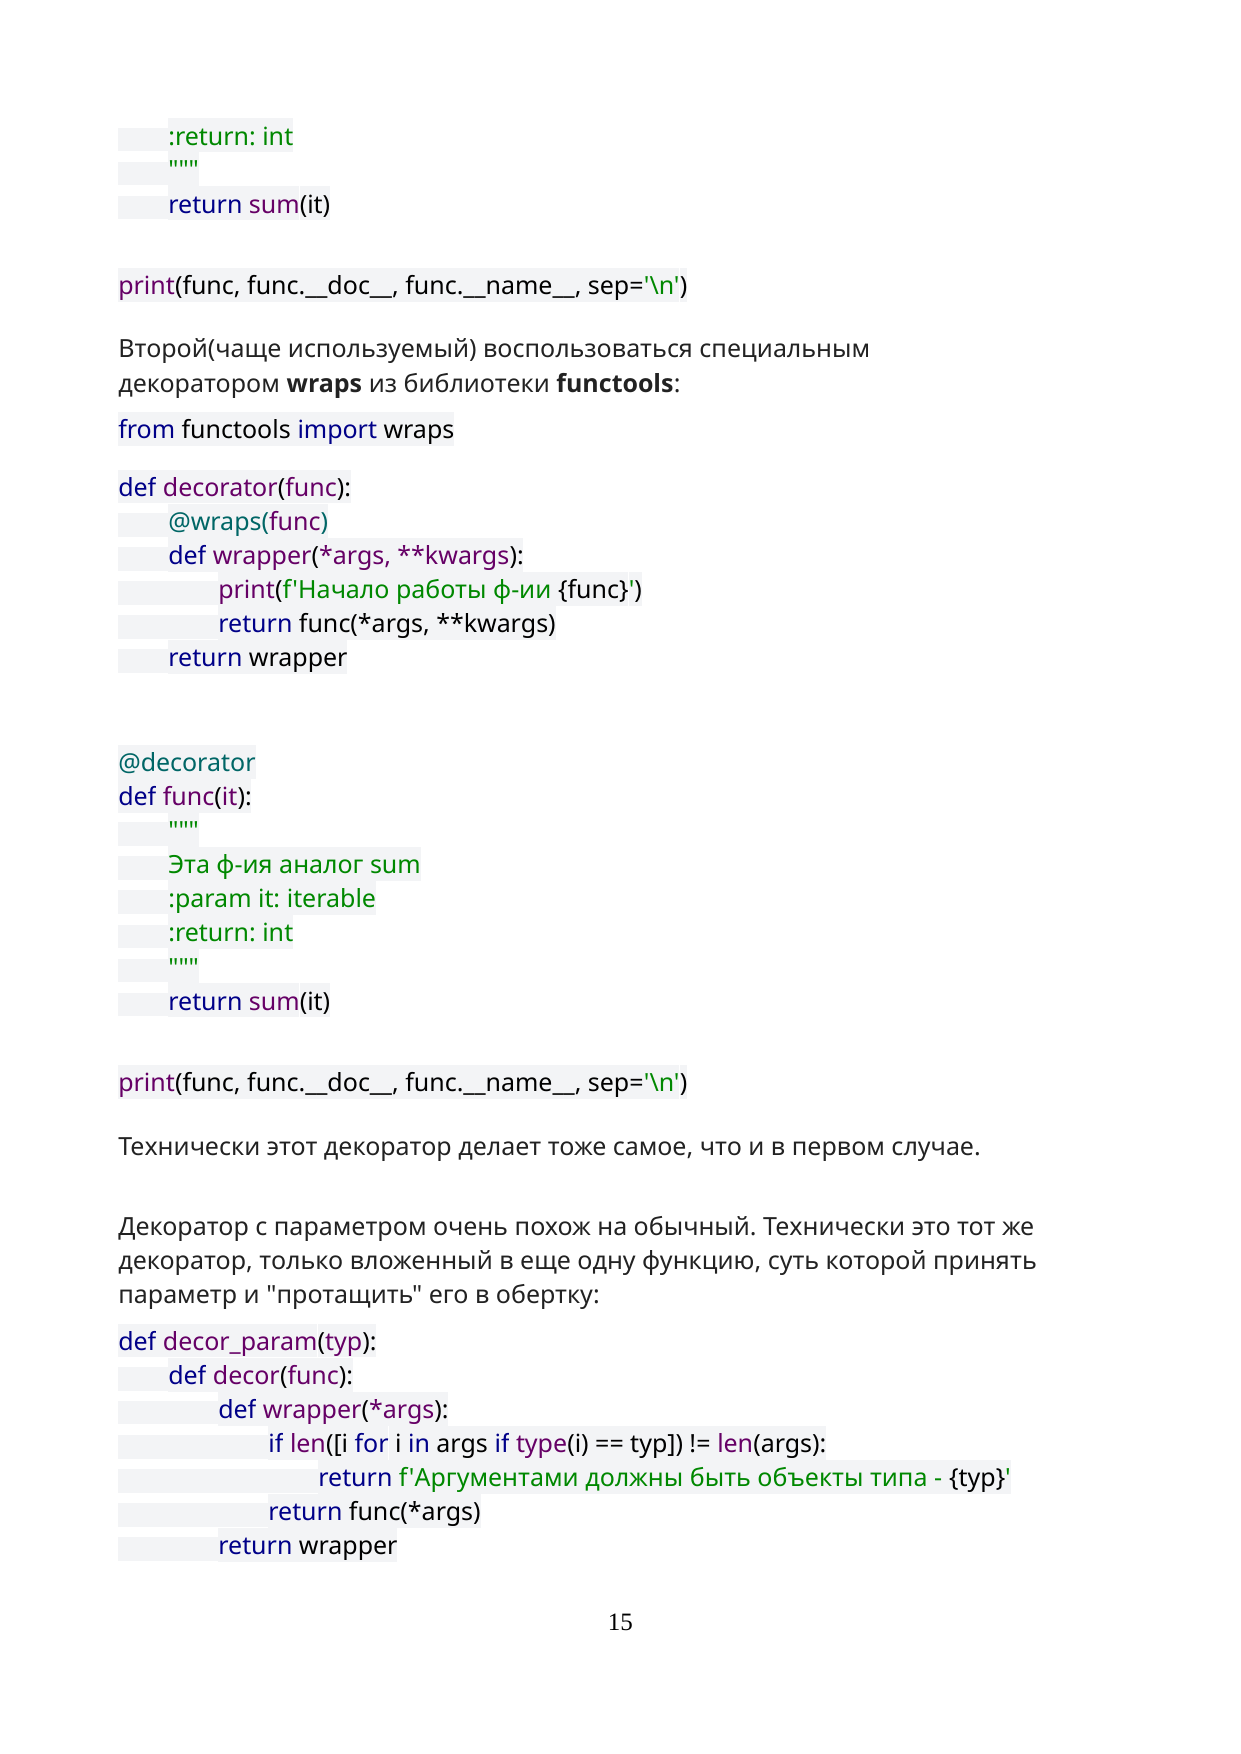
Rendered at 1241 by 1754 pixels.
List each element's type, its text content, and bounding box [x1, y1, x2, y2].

text def wrapper(*args, **kwargs): [118, 538, 1122, 572]
text return wrapper [118, 1528, 1122, 1562]
text return func(*args, **kwargs) [118, 606, 1122, 640]
text from functools import wraps [118, 412, 1122, 446]
text :return: int [118, 118, 1122, 152]
text def decor(func): [118, 1357, 1122, 1392]
text Эта ф-ия аналог sum [118, 847, 1122, 881]
text def func(it): [118, 779, 1122, 813]
text @decorator [118, 745, 1122, 779]
text Декоратор с параметром очень похож на обычный. Технически это тот же декоратор, только вложенный в еще одну функцию, суть которой принять параметр и "протащить" его в обертку: [118, 1175, 1122, 1311]
text print(func, func.__doc__, func.__name__, sep='\n') [118, 268, 1122, 302]
text def decorator(func): [118, 469, 1122, 503]
text print(f'Начало работы ф-ии {func}') [118, 572, 1122, 606]
text return f'Аргументами должны быть объекты типа - {typ}' [118, 1460, 1122, 1494]
text :param it: iterable [118, 881, 1122, 915]
text Технически этот декоратор делает тоже самое, что и в первом случае. [118, 1128, 1122, 1162]
text """ [118, 949, 1122, 983]
text def decor_param(typ): [118, 1323, 1122, 1357]
text print(func, func.__doc__, func.__name__, sep='\n') [118, 1064, 1122, 1099]
text return func(*args) [118, 1494, 1122, 1528]
text return sum(it) [118, 186, 1122, 220]
text """ [118, 152, 1122, 186]
text Второй(чаще используемый) воспользоваться специальным декоратором wraps из библиотеки functools: [118, 331, 1122, 399]
text """ [118, 813, 1122, 847]
text def wrapper(*args): [118, 1392, 1122, 1426]
text if len([i for i in args if type(i) == typ]) != len(args): [118, 1426, 1122, 1460]
text return sum(it) [118, 983, 1122, 1017]
text @wraps(func) [118, 503, 1122, 538]
text return wrapper [118, 640, 1122, 674]
text :return: int [118, 915, 1122, 949]
